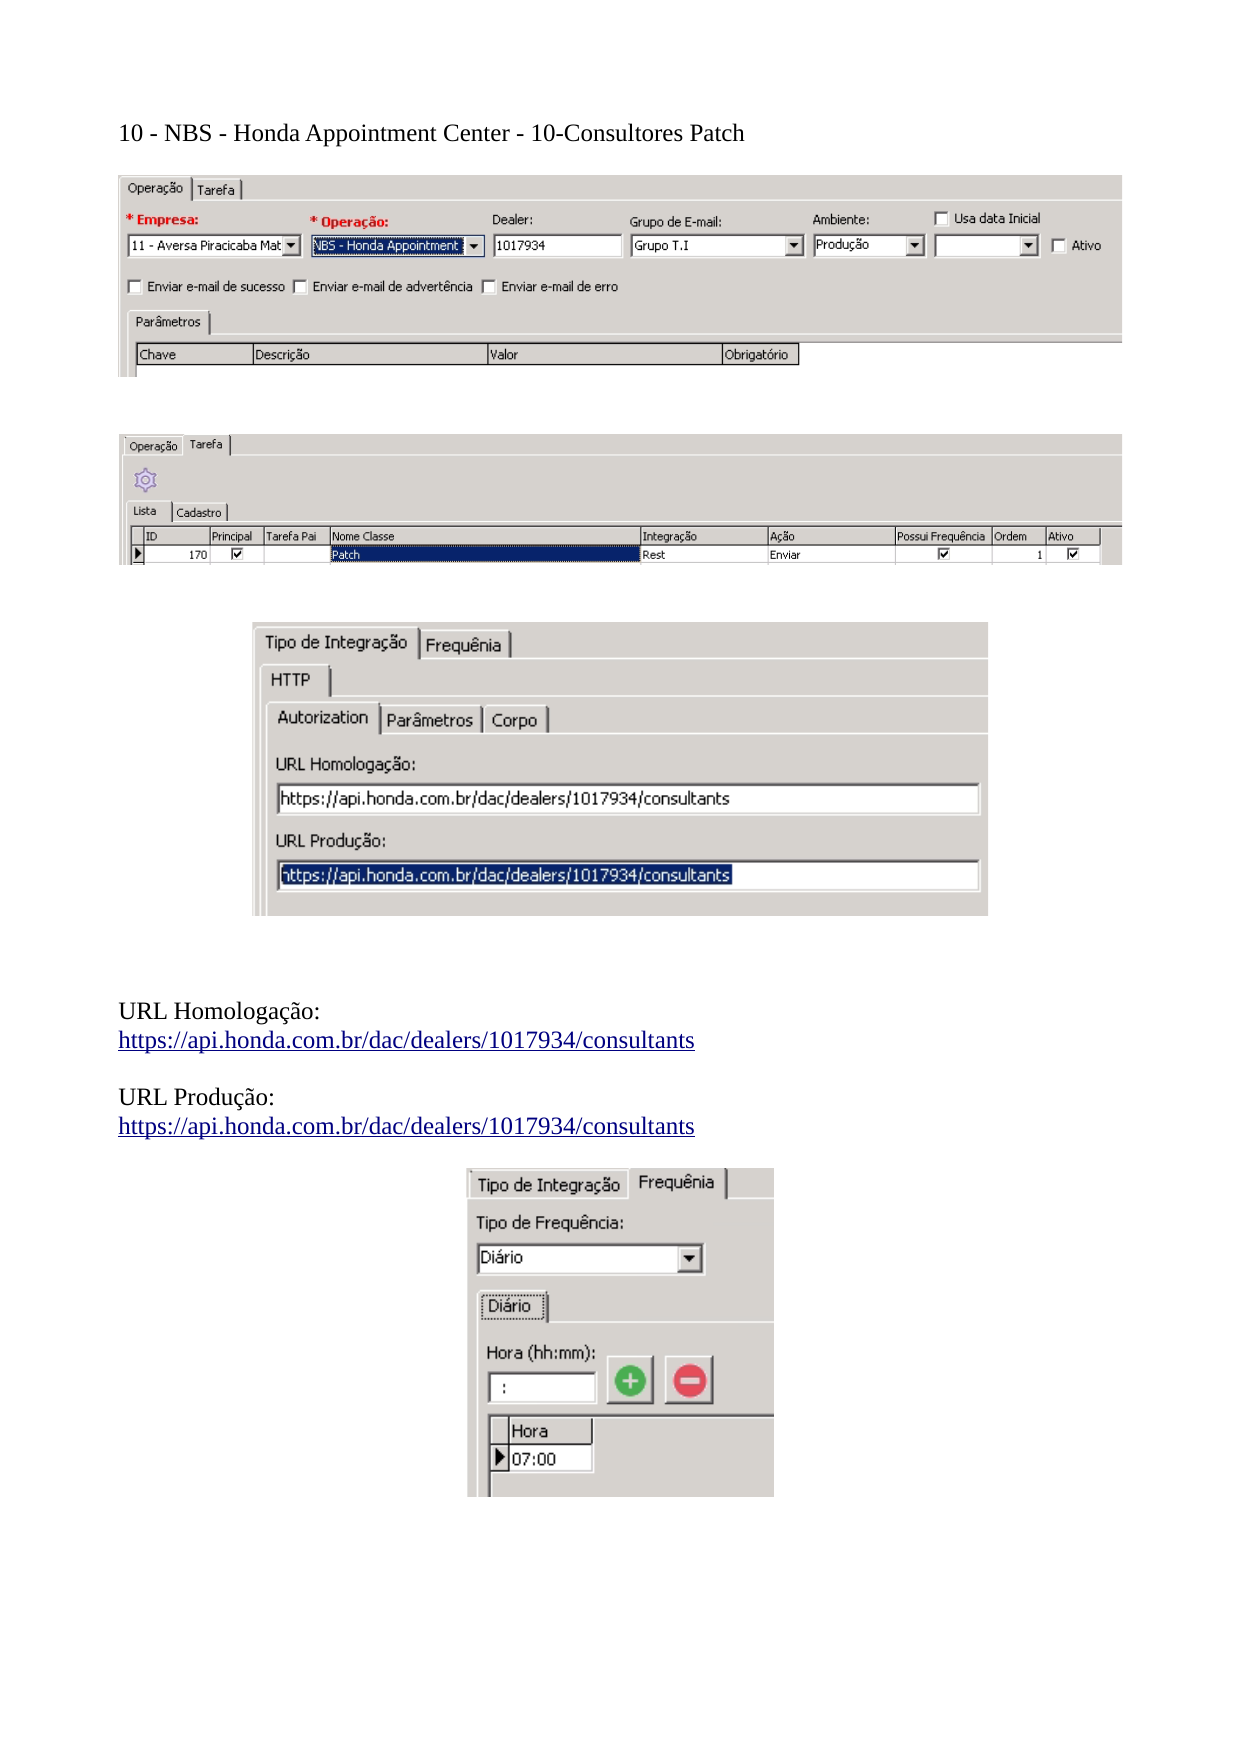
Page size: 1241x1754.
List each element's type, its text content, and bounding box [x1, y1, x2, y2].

picture [118, 434, 1123, 565]
text https://api.honda.com.br/dac/dealers/1017934/consultants [118, 1025, 1122, 1053]
text URL Homologação: [118, 996, 1122, 1025]
text https://api.honda.com.br/dac/dealers/1017934/consultants [118, 1111, 1122, 1140]
picture [466, 1168, 774, 1497]
text 10 - NBS - Honda Appointment Center - 10-Consultores Patch [118, 118, 1122, 147]
text URL Produção: [118, 1082, 1122, 1111]
picture [252, 622, 989, 916]
picture [118, 175, 1123, 377]
